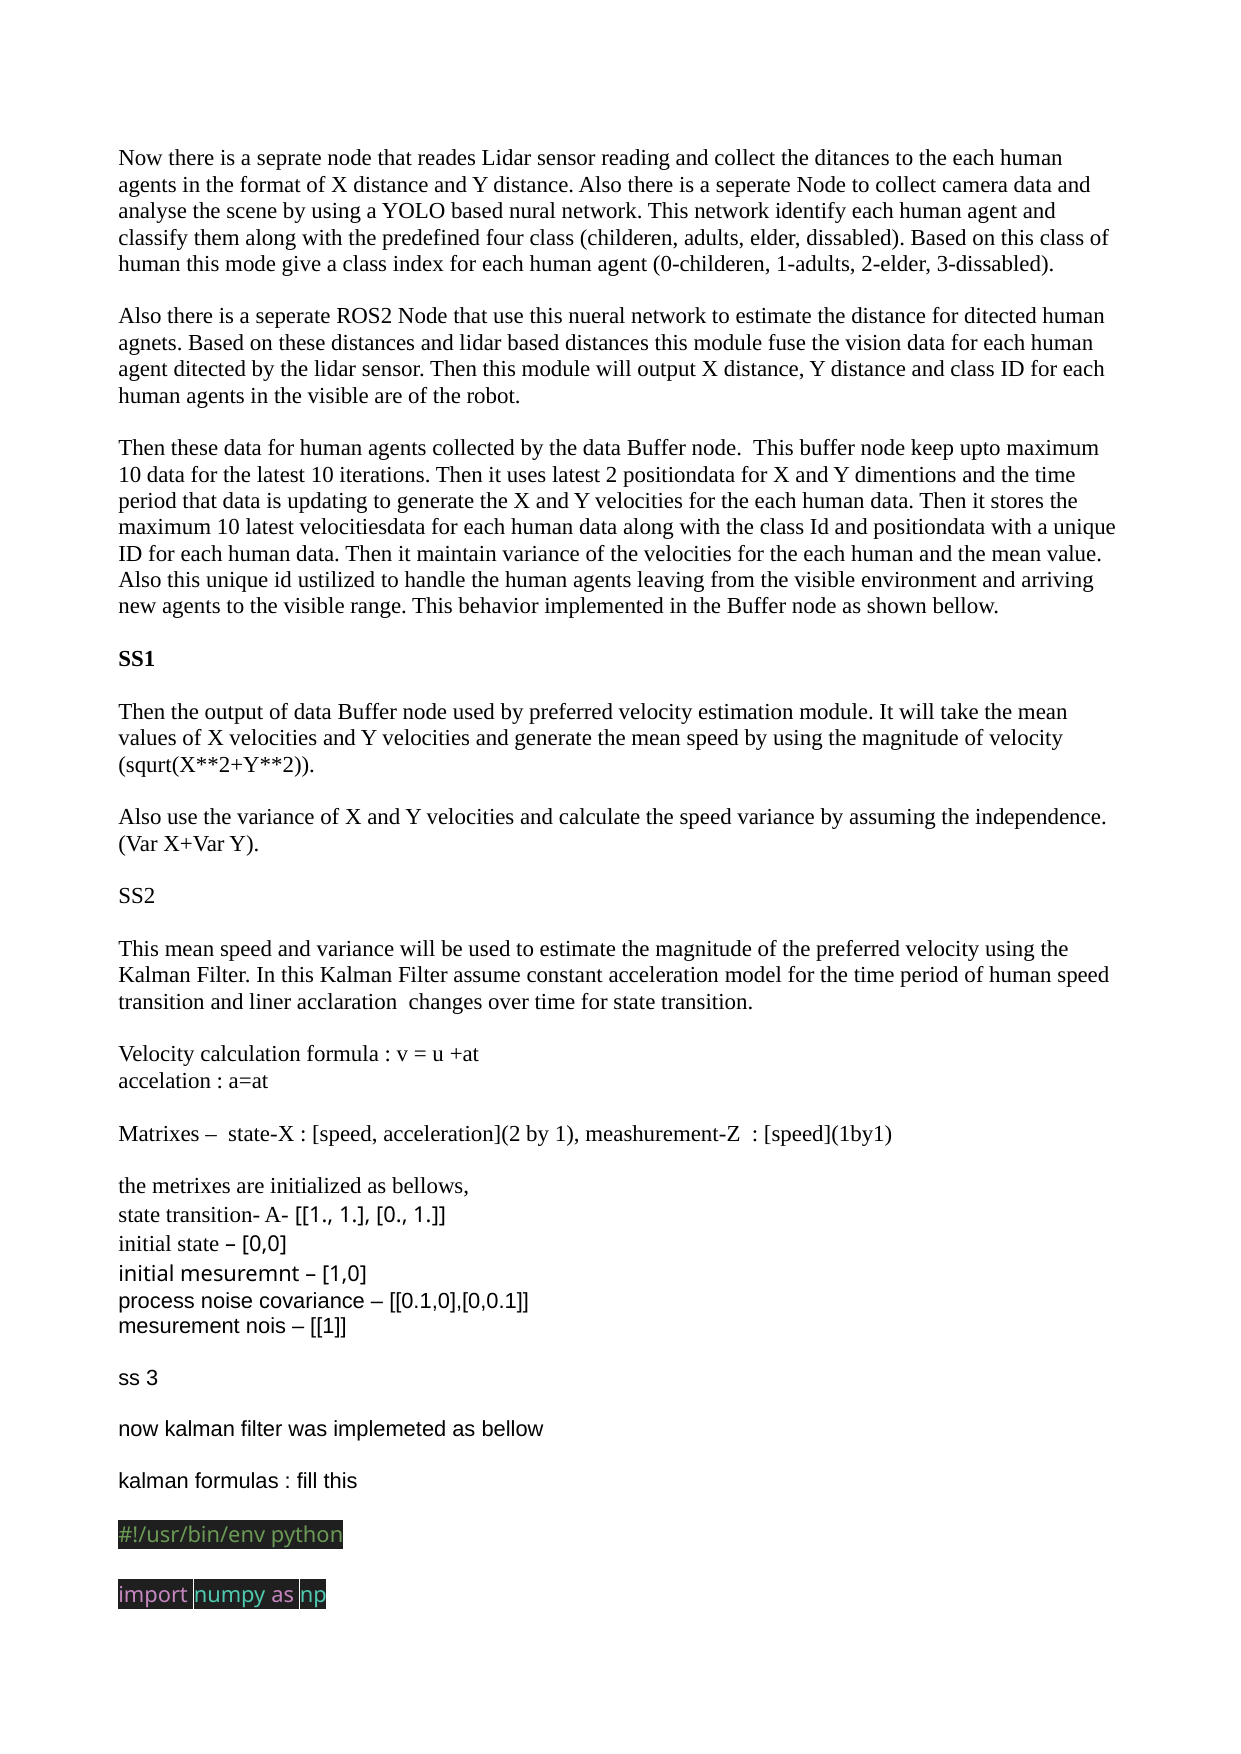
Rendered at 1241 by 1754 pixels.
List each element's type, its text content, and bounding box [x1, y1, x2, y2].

text kalman formulas : fill this [118, 1468, 1122, 1493]
text process noise covariance – [[0.1,0],[0,0.1]] [118, 1288, 1122, 1313]
text SS2 [118, 882, 1122, 909]
text SS1 [118, 645, 1122, 672]
text initial mesuremnt – [1,0] [118, 1258, 1122, 1288]
text import numpy as np [118, 1579, 1122, 1609]
text This mean speed and variance will be used to estimate the magnitude of the preferred velocity using the Kalman Filter. In this Kalman Filter assume constant acceleration model for the time period of human speed transition and liner acclaration changes over time for state transition. [118, 935, 1122, 1014]
text #!/usr/bin/env python [118, 1519, 1122, 1549]
text Also use the variance of X and Y velocities and calculate the speed variance by assuming the independence. (Var X+Var Y). [118, 803, 1122, 856]
text mesurement nois – [[1]] [118, 1313, 1122, 1338]
text ss 3 [118, 1365, 1122, 1390]
text state transition- A- [[1., 1.], [0., 1.]] [118, 1199, 1122, 1228]
text Velocity calculation formula : v = u +at [118, 1041, 1122, 1067]
text the metrixes are initialized as bellows, [118, 1172, 1122, 1199]
text accelation : a=at [118, 1067, 1122, 1093]
text Then the output of data Buffer node used by preferred velocity estimation module. It will take the mean values of X velocities and Y velocities and generate the mean speed by using the magnitude of velocity (squrt(X**2+Y**2)). [118, 698, 1122, 777]
text Now there is a seprate node that reades Lidar sensor reading and collect the ditances to the each human agents in the format of X distance and Y distance. Also there is a seperate Node to collect camera data and analyse the scene by using a YOLO based nural network. This network identify each human agent and classify them along with the predefined four class (childeren, adults, elder, dissabled). Based on this class of human this mode give a class index for each human agent (0-childeren, 1-adults, 2-elder, 3-dissabled). [118, 144, 1122, 276]
text now kalman filter was implemeted as bellow [118, 1416, 1122, 1442]
text Then these data for human agents collected by the data Buffer node. This buffer node keep upto maximum 10 data for the latest 10 iterations. Then it uses latest 2 positiondata for X and Y dimentions and the time period that data is updating to generate the X and Y velocities for the each human data. Then it stores the maximum 10 latest velocitiesdata for each human data along with the class Id and positiondata with a unique ID for each human data. Then it maintain variance of the velocities for the each human and the mean value. Also this unique id ustilized to handle the human agents leaving from the visible environment and arriving new agents to the visible range. This behavior implemented in the Buffer node as shown bellow. [118, 434, 1122, 619]
text initial state – [0,0] [118, 1228, 1122, 1258]
text Also there is a seperate ROS2 Node that use this nueral network to estimate the distance for ditected human agnets. Based on these distances and lidar based distances this module fuse the vision data for each human agent ditected by the lidar sensor. Then this module will output X distance, Y distance and class ID for each human agents in the visible are of the robot. [118, 303, 1122, 408]
text Matrixes – state-X : [speed, acceleration](2 by 1), meashurement-Z : [speed](1by1) [118, 1119, 1122, 1146]
